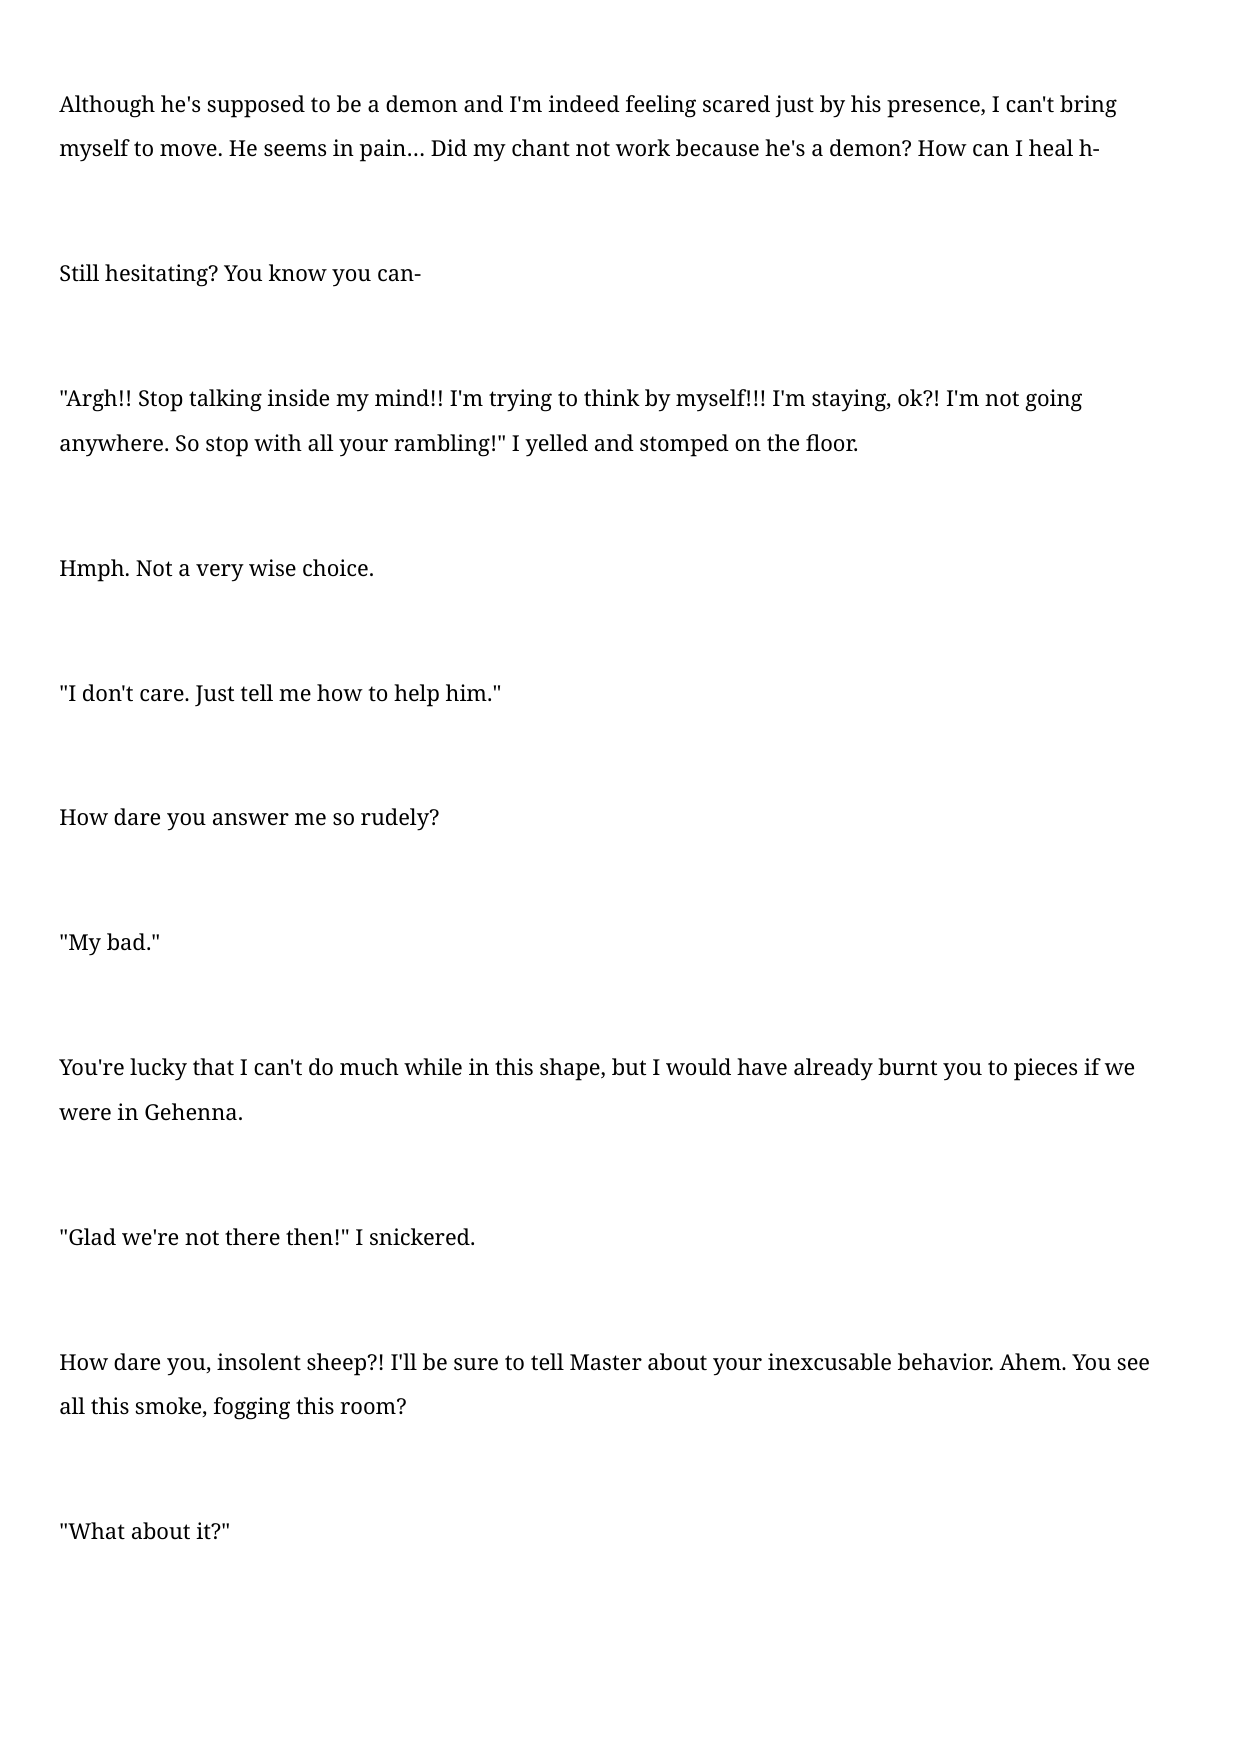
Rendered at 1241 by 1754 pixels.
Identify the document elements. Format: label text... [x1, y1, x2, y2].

text Hmph. Not a very wise choice. [59, 553, 1181, 582]
text "Glad we're not there then!" I snickered. [59, 1222, 1181, 1252]
text "My bad." [59, 927, 1181, 957]
text Still hesitating? You know you can- [59, 258, 1181, 288]
text "Argh!! Stop talking inside my mind!! I'm trying to think by myself!!! I'm staying, ok?! I'm not going anywhere. So stop with all your rambling!" I yelled and stomped on the floor. [59, 383, 1181, 457]
text "I don't care. Just tell me how to help him." [59, 677, 1181, 707]
text How dare you answer me so rudely? [59, 802, 1181, 832]
text "What about it?" [59, 1516, 1181, 1546]
text Although he's supposed to be a demon and I'm indeed feeling scared just by his presence, I can't bring myself to move. He seems in pain… Did my chant not work because he's a demon? How can I heal h- [59, 88, 1181, 163]
text How dare you, insolent sheep?! I'll be sure to tell Master about your inexcusable behavior. Ahem. You see all this smoke, fogging this room? [59, 1347, 1181, 1421]
text You're lucky that I can't do much while in this shape, but I would have already burnt you to pieces if we were in Gehenna. [59, 1052, 1181, 1127]
